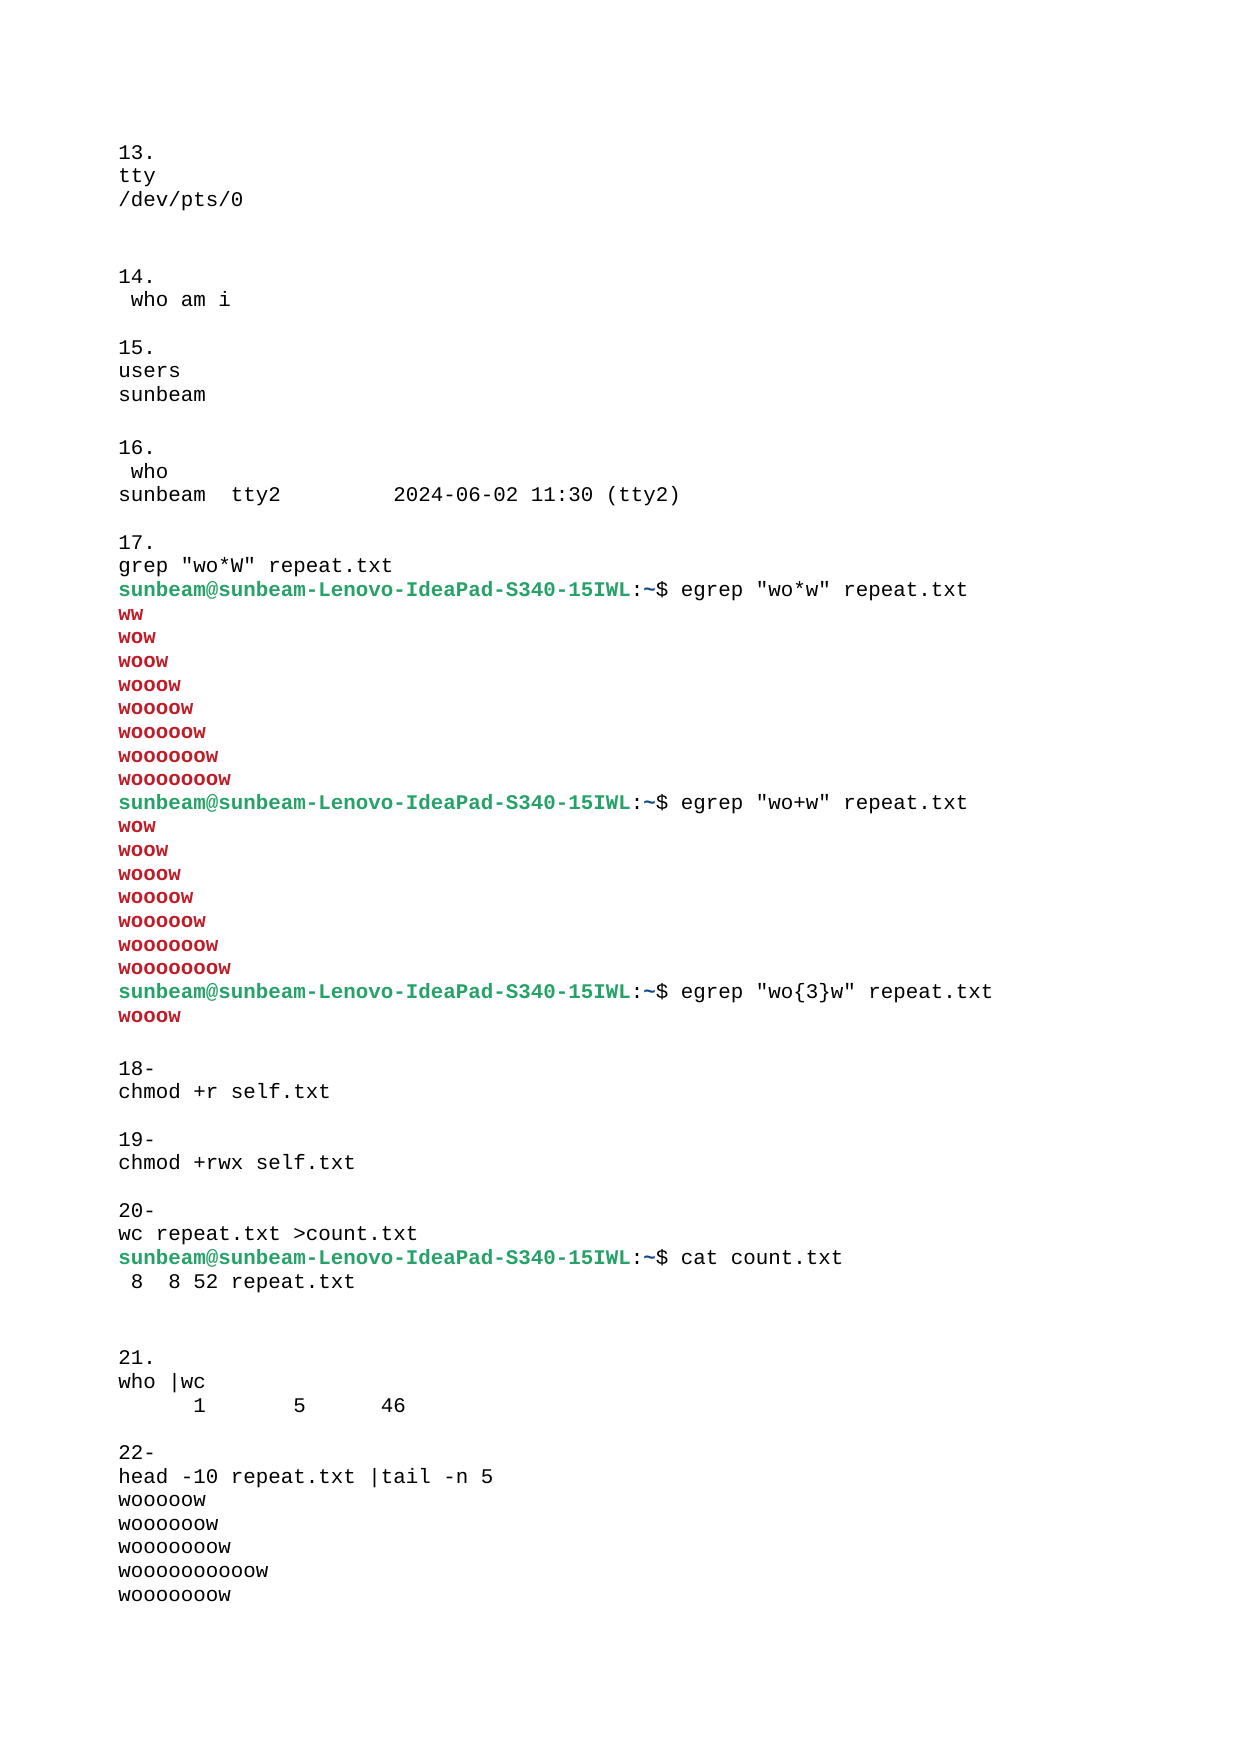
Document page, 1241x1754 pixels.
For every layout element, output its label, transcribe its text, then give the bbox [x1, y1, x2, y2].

text wooow [118, 1005, 1122, 1028]
text woooooow [118, 1513, 1122, 1537]
text wooooooow [118, 1537, 1122, 1560]
text 21. [118, 1347, 1122, 1371]
text who |wc [118, 1371, 1122, 1395]
text grep "wo*W" repeat.txt [118, 555, 1122, 579]
text 20- [118, 1200, 1122, 1223]
text 17. [118, 532, 1122, 555]
text sunbeam@sunbeam-Lenovo-IdeaPad-S340-15IWL:~$ egrep "wo{3}w" repeat.txt [118, 981, 1122, 1005]
text sunbeam@sunbeam-Lenovo-IdeaPad-S340-15IWL:~$ egrep "wo*w" repeat.txt [118, 579, 1122, 603]
text wooooow [118, 721, 1122, 744]
text 1 5 46 [118, 1395, 1122, 1418]
text 15. [118, 337, 1122, 360]
text wow [118, 626, 1122, 650]
text sunbeam@sunbeam-Lenovo-IdeaPad-S340-15IWL:~$ cat count.txt [118, 1247, 1122, 1271]
text sunbeam tty2 2024-06-02 11:30 (tty2) [118, 484, 1122, 508]
text woooooow [118, 744, 1122, 768]
text wooooow [118, 910, 1122, 934]
text users [118, 360, 1122, 384]
text woooow [118, 697, 1122, 721]
text chmod +rwx self.txt [118, 1152, 1122, 1176]
text wooow [118, 863, 1122, 886]
text 19- [118, 1129, 1122, 1152]
text 16. [118, 437, 1122, 461]
text who am i [118, 289, 1122, 313]
text chmod +r self.txt [118, 1081, 1122, 1105]
text tty [118, 165, 1122, 189]
text head -10 repeat.txt |tail -n 5 [118, 1466, 1122, 1489]
text wooooooow [118, 1584, 1122, 1607]
text sunbeam@sunbeam-Lenovo-IdeaPad-S340-15IWL:~$ egrep "wo+w" repeat.txt [118, 792, 1122, 816]
text wooooooow [118, 957, 1122, 981]
text wooow [118, 674, 1122, 697]
text 13. [118, 142, 1122, 165]
text woooow [118, 886, 1122, 910]
text sunbeam [118, 384, 1122, 408]
text 18- [118, 1058, 1122, 1081]
text 22- [118, 1442, 1122, 1466]
text woow [118, 839, 1122, 863]
text who [118, 461, 1122, 484]
text ww [118, 603, 1122, 626]
text 14. [118, 266, 1122, 289]
text wooooow [118, 1489, 1122, 1513]
text wooooooow [118, 768, 1122, 792]
text wow [118, 816, 1122, 839]
text woooooow [118, 934, 1122, 957]
text 8 8 52 repeat.txt [118, 1271, 1122, 1294]
text woow [118, 650, 1122, 674]
text woooooooooow [118, 1560, 1122, 1584]
text wc repeat.txt >count.txt [118, 1223, 1122, 1247]
text /dev/pts/0 [118, 189, 1122, 213]
